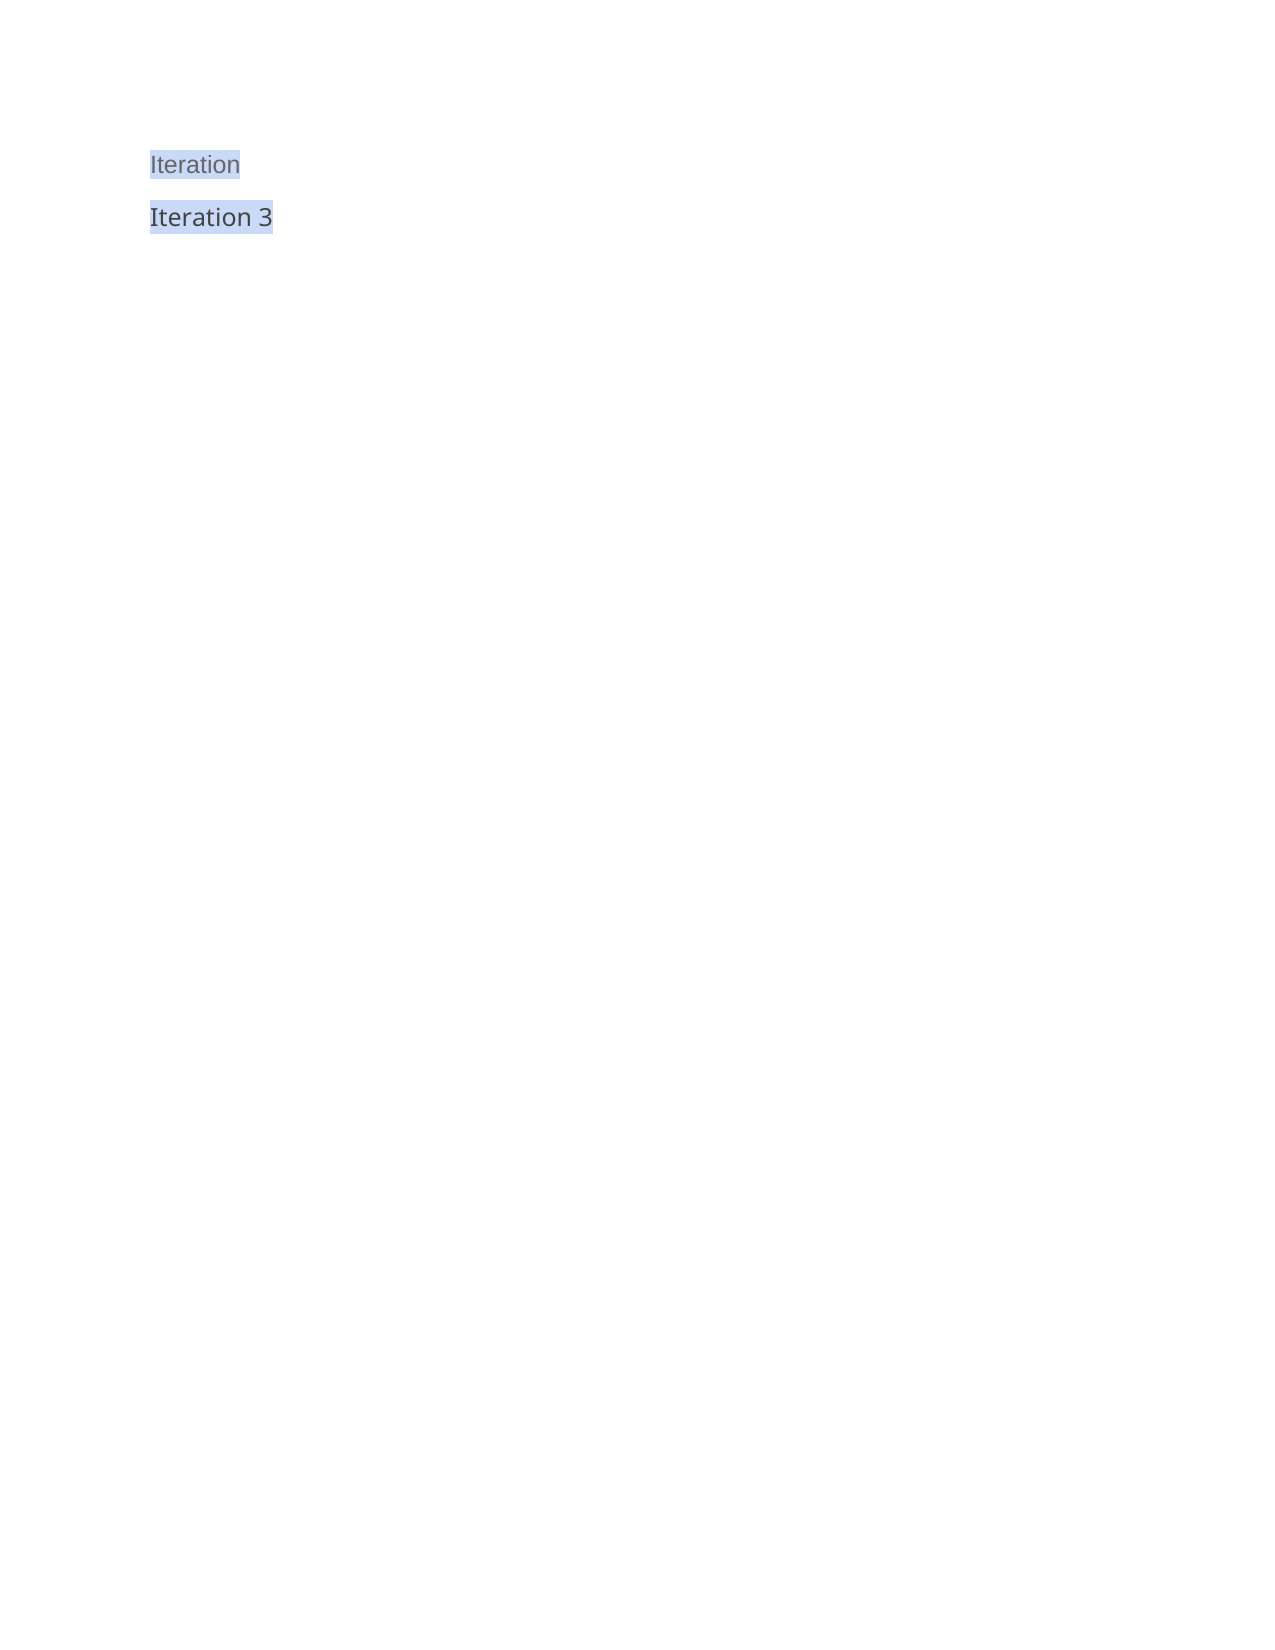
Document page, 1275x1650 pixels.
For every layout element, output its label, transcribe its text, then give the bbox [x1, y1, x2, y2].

subtitle Iteration [150, 150, 1125, 179]
text Iteration 3 [150, 199, 1125, 234]
